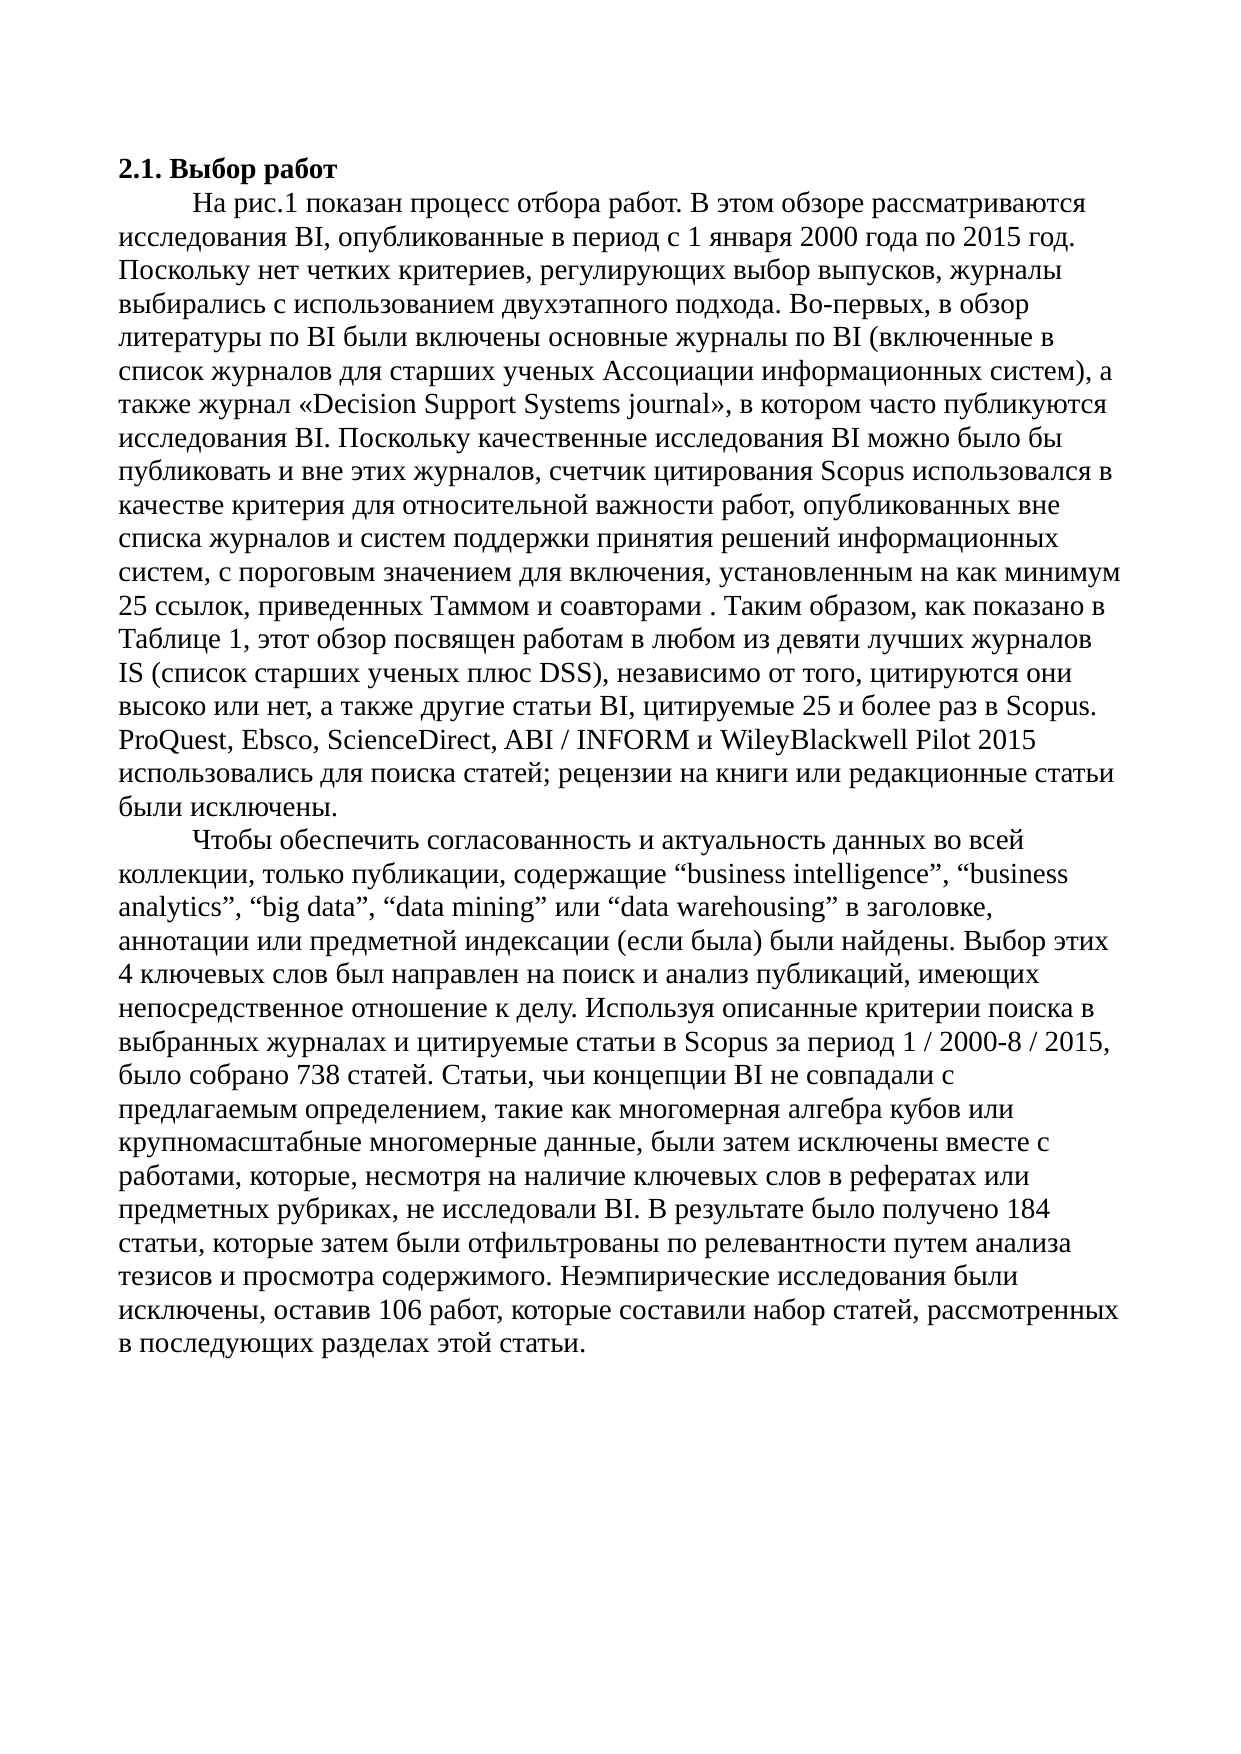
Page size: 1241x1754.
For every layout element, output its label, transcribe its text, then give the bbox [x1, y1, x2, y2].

text Чтобы обеспечить согласованность и актуальность данных во всей коллекции, только публикации, содержащие “business intelligence”, “business analytics”, “big data”, “data mining” или “data warehousing” в заголовке, аннотации или предметной индексации (если была) были найдены. Выбор этих 4 ключевых слов был направлен на поиск и анализ публикаций, имеющих непосредственное отношение к делу. Используя описанные критерии поиска в выбранных журналах и цитируемые статьи в Scopus за период 1 / 2000-8 / 2015, было собрано 738 статей. Статьи, чьи концепции BI не совпадали с предлагаемым определением, такие как многомерная алгебра кубов или крупномасштабные многомерные данные, были затем исключены вместе с работами, которые, несмотря на наличие ключевых слов в рефератах или предметных рубриках, не исследовали BI. В результате было получено 184 статьи, которые затем были отфильтрованы по релевантности путем анализа тезисов и просмотра содержимого. Неэмпирические исследования были исключены, оставив 106 работ, которые составили набор статей, рассмотренных в последующих разделах этой статьи. [118, 822, 1122, 1359]
text 2.1. Выбор работ [118, 152, 1122, 185]
text На рис.1 показан процесс отбора работ. В этом обзоре рассматриваются исследования BI, опубликованные в период с 1 января 2000 года по 2015 год. Поскольку нет четких критериев, регулирующих выбор выпусков, журналы выбирались с использованием двухэтапного подхода. Во-первых, в обзор литературы по BI были включены основные журналы по BI (включенные в список журналов для старших ученых Ассоциации информационных систем), а также журнал «Decision Support Systems journal», в котором часто публикуются исследования BI. Поскольку качественные исследования BI можно было бы публиковать и вне этих журналов, счетчик цитирования Scopus использовался в качестве критерия для относительной важности работ, опубликованных вне списка журналов и систем поддержки принятия решений информационных систем, с пороговым значением для включения, установленным на как минимум 25 ссылок, приведенных Таммом и соавторами . Таким образом, как показано в Таблице 1, этот обзор посвящен работам в любом из девяти лучших журналов IS (список старших ученых плюс DSS), независимо от того, цитируются они высоко или нет, а также другие статьи BI, цитируемые 25 и более раз в Scopus. ProQuest, Ebsco, ScienceDirect, ABI / INFORM и WileyBlackwell Pilot 2015 использовались для поиска статей; рецензии на книги или редакционные статьи были исключены. [118, 185, 1122, 822]
